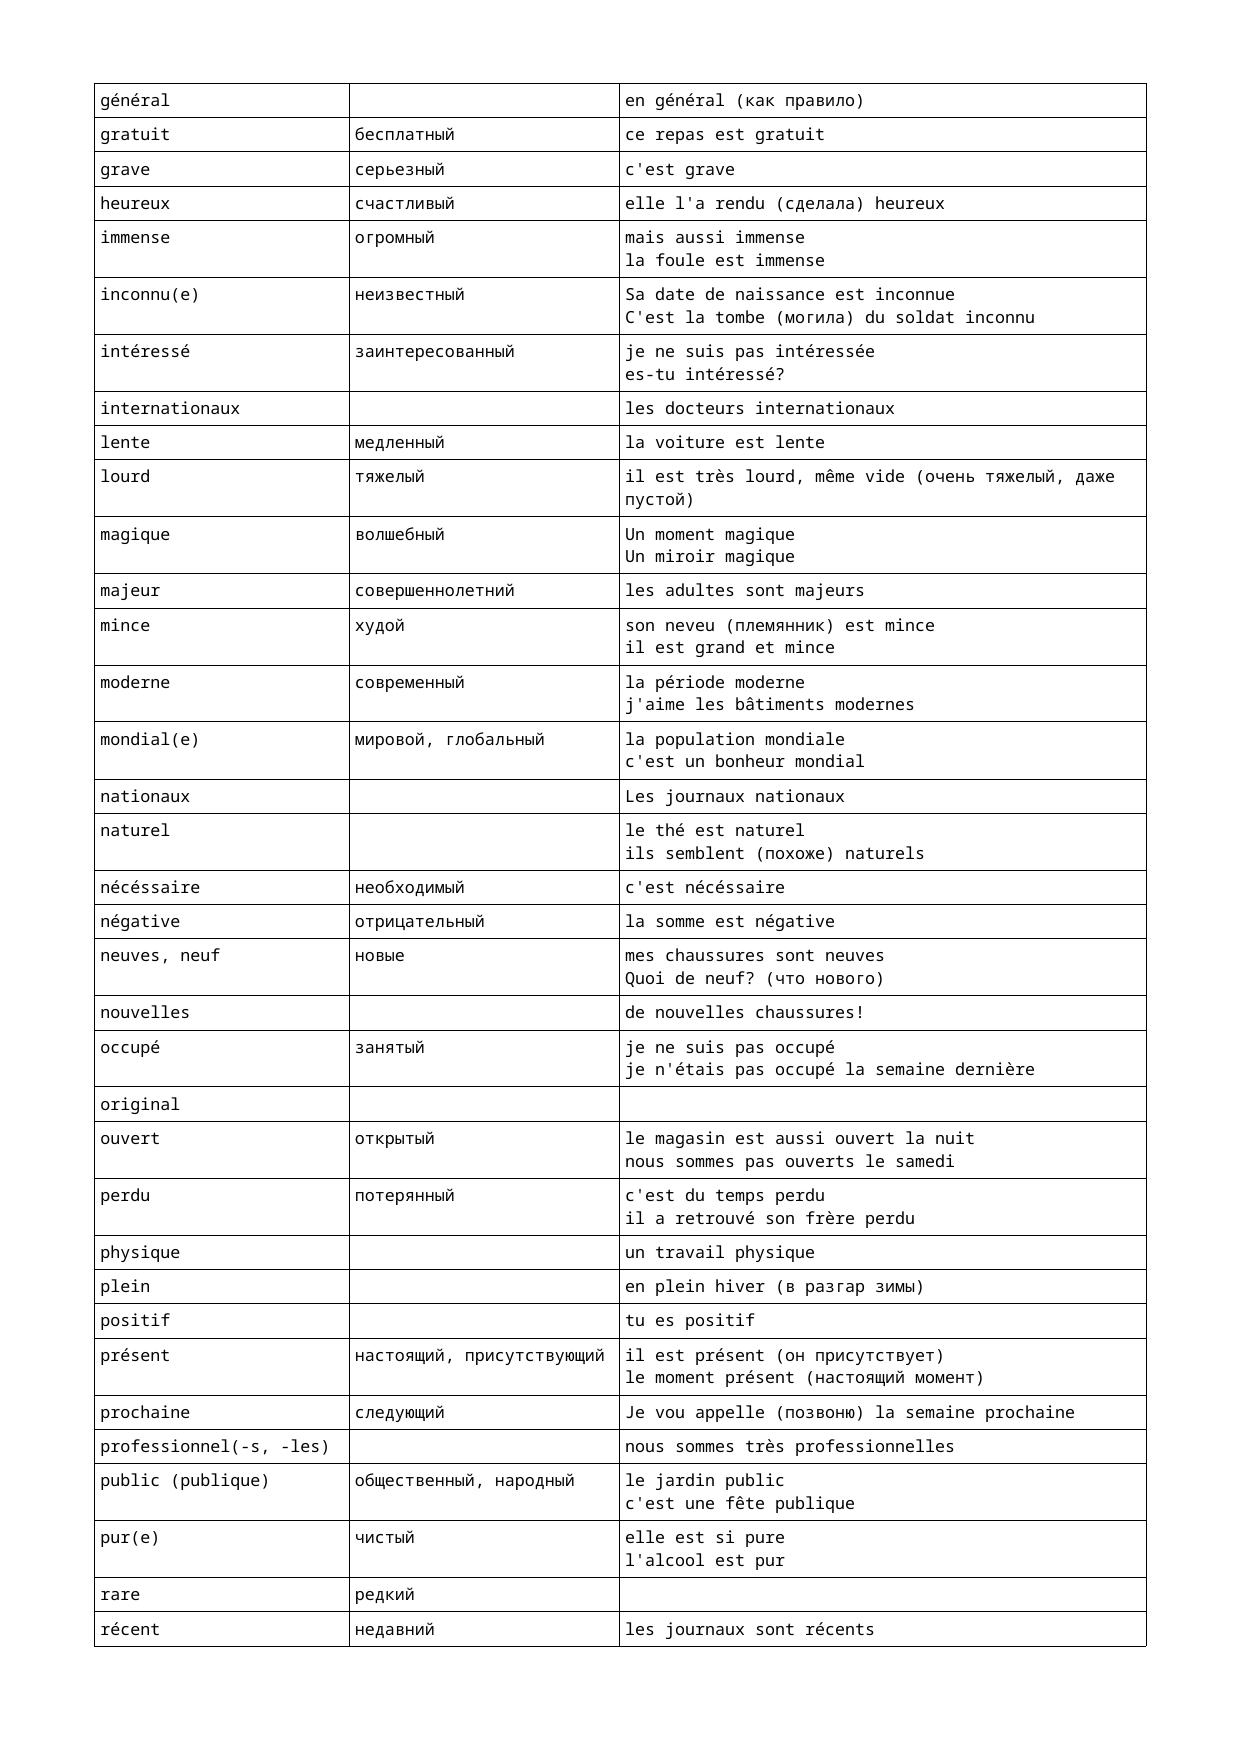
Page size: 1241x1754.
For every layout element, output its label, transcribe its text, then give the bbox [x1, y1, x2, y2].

table_cell elle est si pure l'alcool est pur [620, 1521, 1146, 1577]
table_cell следующий [350, 1396, 619, 1429]
table_cell la période moderne j'aime les bâtiments modernes [620, 666, 1146, 721]
table_cell il est présent (он присутствует) le moment présent (настоящий момент) [620, 1339, 1146, 1394]
table_cell pur(e) [95, 1521, 349, 1577]
table_cell новые [350, 939, 619, 995]
table_cell [350, 1236, 619, 1269]
table_cell physique [95, 1236, 349, 1269]
table_cell nécéssaire [95, 871, 349, 904]
table_cell négative [95, 905, 349, 938]
table_cell la population mondiale c'est un bonheur mondial [620, 722, 1146, 778]
table_cell le thé est naturel ils semblent (похоже) naturels [620, 814, 1146, 870]
table_cell gratuit [95, 118, 349, 151]
table_cell nationaux [95, 780, 349, 813]
table_cell [350, 84, 619, 117]
table_cell необходимый [350, 871, 619, 904]
table_cell la somme est négative [620, 905, 1146, 938]
table_cell public (publique) [95, 1464, 349, 1520]
table_cell il est très lourd, même vide (очень тяжелый, даже пустой) [620, 460, 1146, 516]
table_cell [350, 996, 619, 1029]
table_cell intéressé [95, 335, 349, 391]
table_cell original [95, 1087, 349, 1121]
table_cell [350, 1087, 619, 1121]
table_cell редкий [350, 1578, 619, 1611]
table_cell недавний [350, 1612, 619, 1646]
table_cell худой [350, 609, 619, 664]
table_cell internationaux [95, 392, 349, 425]
table_cell tu es positif [620, 1304, 1146, 1337]
table_cell настоящий, присутствующий [350, 1339, 619, 1394]
table_cell c'est du temps perdu il a retrouvé son frère perdu [620, 1179, 1146, 1235]
table_cell magique [95, 517, 349, 573]
table_cell неизвестный [350, 278, 619, 334]
table_cell отрицательный [350, 905, 619, 938]
table_cell потерянный [350, 1179, 619, 1235]
table_cell Sa date de naissance est inconnue C'est la tombe (могила) du soldat inconnu [620, 278, 1146, 334]
table_cell le jardin public c'est une fête publique [620, 1464, 1146, 1520]
table_cell neuves, neuf [95, 939, 349, 995]
table_cell récent [95, 1612, 349, 1646]
table_cell le magasin est aussi ouvert la nuit nous sommes pas ouverts le samedi [620, 1122, 1146, 1178]
table_cell perdu [95, 1179, 349, 1235]
table_cell les journaux sont récents [620, 1612, 1146, 1646]
table_cell медленный [350, 426, 619, 459]
table_cell les docteurs internationaux [620, 392, 1146, 425]
table_cell c'est nécéssaire [620, 871, 1146, 904]
table_cell occupé [95, 1031, 349, 1086]
table_cell [350, 1304, 619, 1337]
table_cell plein [95, 1270, 349, 1303]
table_cell волшебный [350, 517, 619, 573]
table_cell positif [95, 1304, 349, 1337]
table_cell présent [95, 1339, 349, 1394]
table_cell un travail physique [620, 1236, 1146, 1269]
table_cell огромный [350, 221, 619, 277]
table_cell lente [95, 426, 349, 459]
table_cell grave [95, 152, 349, 186]
table_cell majeur [95, 574, 349, 607]
table_cell [350, 780, 619, 813]
table_cell тяжелый [350, 460, 619, 516]
table_cell immense [95, 221, 349, 277]
table_cell Je vou appelle (позвоню) la semaine prochaine [620, 1396, 1146, 1429]
table_cell mes chaussures sont neuves Quoi de neuf? (что нового) [620, 939, 1146, 995]
table_cell [350, 392, 619, 425]
table_cell je ne suis pas occupé je n'étais pas occupé la semaine dernière [620, 1031, 1146, 1086]
table_cell серьезный [350, 152, 619, 186]
table_cell заинтересованный [350, 335, 619, 391]
table_cell inconnu(e) [95, 278, 349, 334]
table_cell de nouvelles chaussures! [620, 996, 1146, 1029]
table_cell général [95, 84, 349, 117]
table_cell naturel [95, 814, 349, 870]
table_cell открытый [350, 1122, 619, 1178]
table_cell lourd [95, 460, 349, 516]
table_cell je ne suis pas intéressée es-tu intéressé? [620, 335, 1146, 391]
table_cell nous sommes très professionnelles [620, 1430, 1146, 1463]
table_cell [620, 1578, 1146, 1611]
table_cell les adultes sont majeurs [620, 574, 1146, 607]
table_cell счастливый [350, 187, 619, 220]
table_cell mince [95, 609, 349, 664]
table_cell [620, 1087, 1146, 1121]
table_cell professionnel(-s, -les) [95, 1430, 349, 1463]
table_cell la voiture est lente [620, 426, 1146, 459]
table_cell бесплатный [350, 118, 619, 151]
table_cell занятый [350, 1031, 619, 1086]
table_cell [350, 1430, 619, 1463]
table_cell [350, 814, 619, 870]
table_cell prochaine [95, 1396, 349, 1429]
table_cell совершеннолетний [350, 574, 619, 607]
table_cell чистый [350, 1521, 619, 1577]
table_cell nouvelles [95, 996, 349, 1029]
table_cell Un moment magique Un miroir magique [620, 517, 1146, 573]
table_cell Les journaux nationaux [620, 780, 1146, 813]
table_cell [350, 1270, 619, 1303]
table_cell общественный, народный [350, 1464, 619, 1520]
table_cell современный [350, 666, 619, 721]
table_cell elle l'a rendu (сделала) heureux [620, 187, 1146, 220]
table_cell mais aussi immense la foule est immense [620, 221, 1146, 277]
table_cell en plein hiver (в разгар зимы) [620, 1270, 1146, 1303]
table_cell мировой, глобальный [350, 722, 619, 778]
table_cell ouvert [95, 1122, 349, 1178]
table_cell rare [95, 1578, 349, 1611]
table_cell heureux [95, 187, 349, 220]
table_cell ce repas est gratuit [620, 118, 1146, 151]
table_cell mondial(e) [95, 722, 349, 778]
table_cell en général (как правило) [620, 84, 1146, 117]
table_cell c'est grave [620, 152, 1146, 186]
table_cell moderne [95, 666, 349, 721]
table_cell son neveu (племянник) est mince il est grand et mince [620, 609, 1146, 664]
